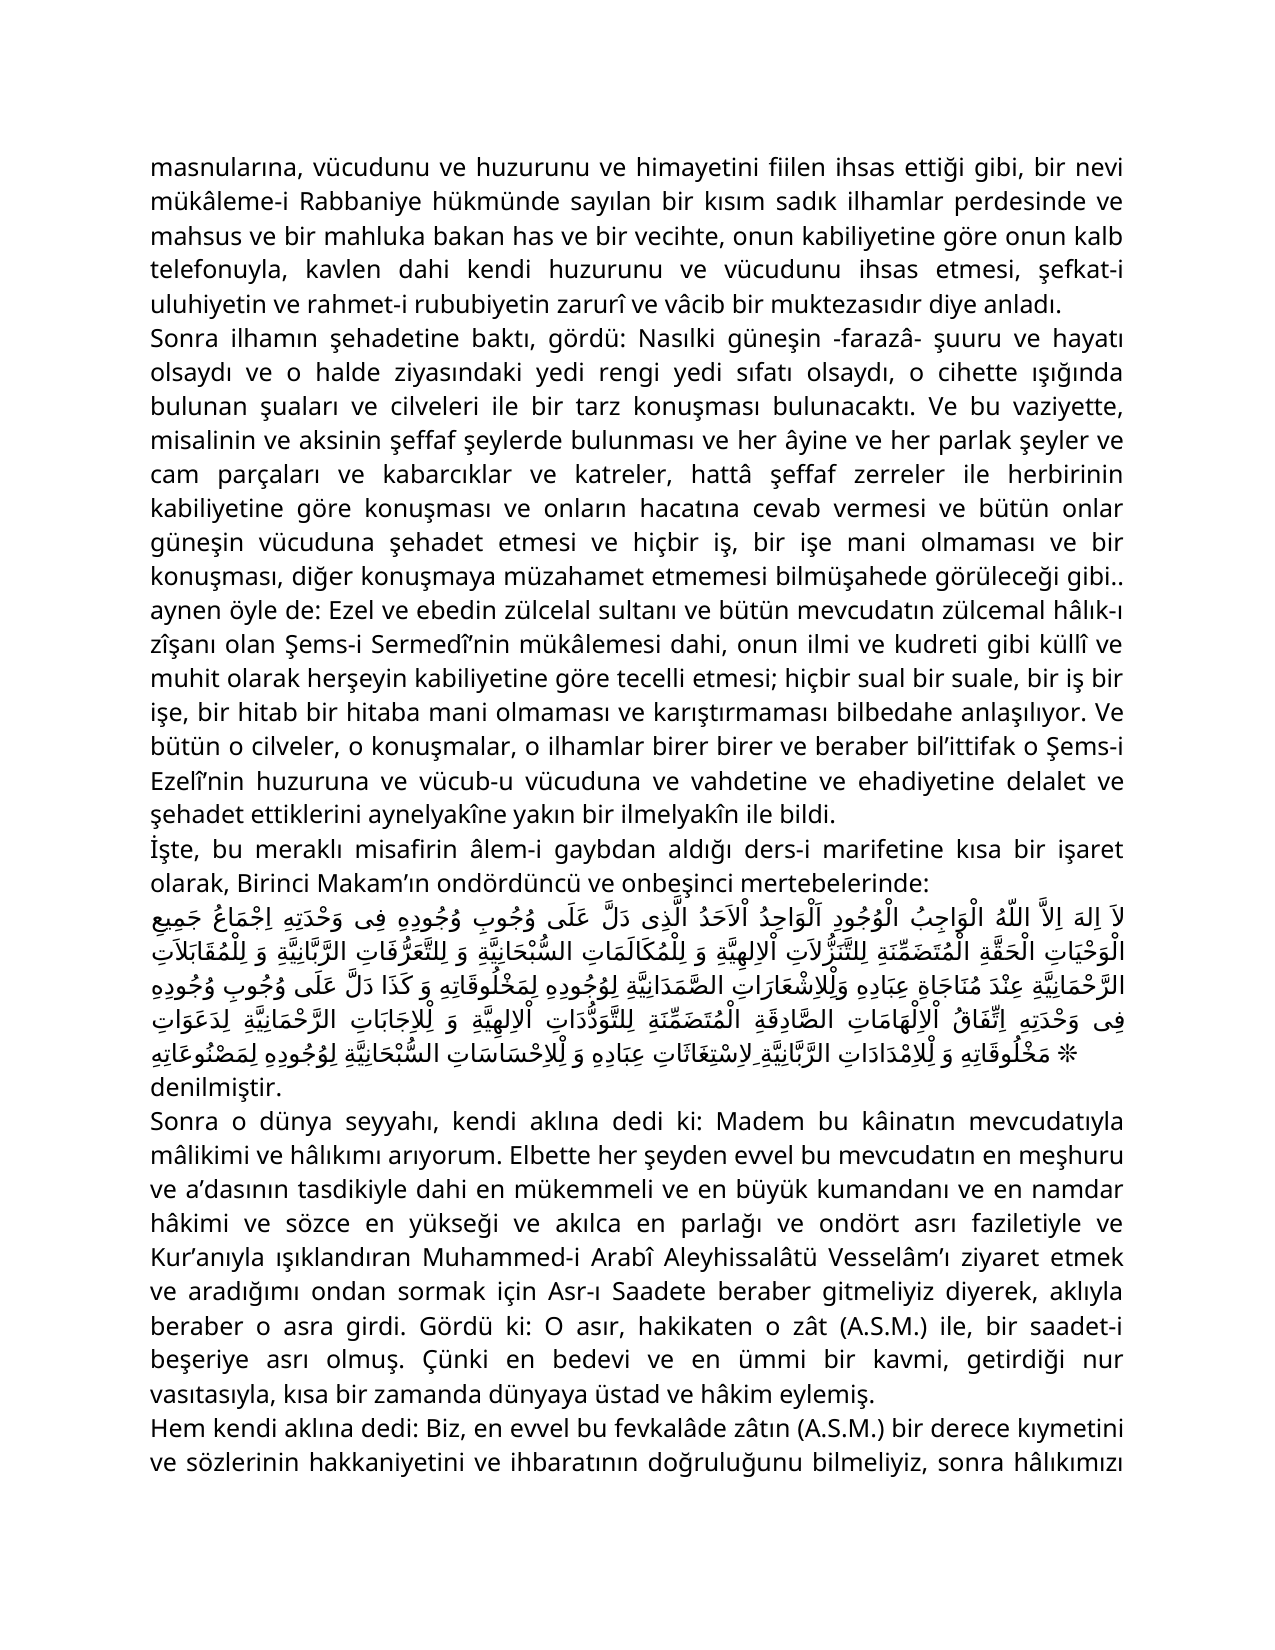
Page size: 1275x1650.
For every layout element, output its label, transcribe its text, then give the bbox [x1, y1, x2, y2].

text لاَ اِلهَ اِلاَّ اللّهُ الْوَاجِبُ الْوُجُودِ اَلْوَاحِدُ اْلاَحَدُ الَّذِى دَلَّ عَلَى وُجُوبِ وُجُودِهِ فِى وَحْدَتِهِ اِجْمَاعُ جَمِيعِ الْوَحْيَاتِ الْحَقَّةِ الْمُتَضَمِّنَةِ لِلتَّنَزُّلاَتِ اْلاِلهِيَّةِ وَ لِلْمُكَالَمَاتِ السُّبْحَانِيَّةِ وَ لِلتَّعَرُّفَاتِ الرَّبَّانِيَّةِ وَ لِلْمُقَابَلاَتِ الرَّحْمَانِيَّةِ عِنْدَ مُنَاجَاةِ عِبَادِهِ وَلِْلاِشْعَارَاتِ الصَّمَدَانِيَّةِ لِوُجُودِهِ لِمَخْلُوقَاتِهِ وَ كَذَا دَلَّ عَلَى وُجُوبِ وُجُودِهِ فِى وَحْدَتِهِ اِتِّفَاقُ اْلاِلْهَامَاتِ الصَّادِقَةِ الْمُتَضَمِّنَةِ لِلتَّوَدُّدَاتِ اْلاِلهِيَّةِ وَ لِْلاِجَابَاتِ الرَّحْمَانِيَّةِ لِدَعَوَاتِ مَخْلُوقَاتِهِ وَ لِْلاِمْدَادَاتِ الرَّبَّانِيَّةِ ِلاِسْتِغَاثَاتِ عِبَادِهِ وَ لِْلاِحْسَاسَاتِ السُّبْحَانِيَّةِ لِوُجُودِهِ لِمَصْنُوعَاتِهِ ❊ [150, 899, 1125, 1070]
text İşte, bu meraklı misafirin âlem-i gaybdan aldığı ders-i marifetine kısa bir işaret olarak, Birinci Makam’ın ondördüncü ve onbeşinci mertebelerinde: [150, 831, 1125, 899]
text denilmiştir. [150, 1070, 1125, 1104]
text masnularına, vücudunu ve huzurunu ve himayetini fiilen ihsas ettiği gibi, bir nevi mükâleme-i Rabbaniye hükmünde sayılan bir kısım sadık ilhamlar perdesinde ve mahsus ve bir mahluka bakan has ve bir vecihte, onun kabiliyetine göre onun kalb telefonuyla, kavlen dahi kendi huzurunu ve vücudunu ihsas etmesi, şefkat-i uluhiyetin ve rahmet-i rububiyetin zarurî ve vâcib bir muktezasıdır diye anladı. [150, 150, 1125, 320]
text Hem kendi aklına dedi: Biz, en evvel bu fevkalâde zâtın (A.S.M.) bir derece kıymetini ve sözlerinin hakkaniyetini ve ihbaratının doğruluğunu bilmeliyiz, sonra hâlıkımızı [150, 1410, 1125, 1478]
text Sonra o dünya seyyahı, kendi aklına dedi ki: Madem bu kâinatın mevcudatıyla mâlikimi ve hâlıkımı arıyorum. Elbette her şeyden evvel bu mevcudatın en meşhuru ve a’dasının tasdikiyle dahi en mükemmeli ve en büyük kumandanı ve en namdar hâkimi ve sözce en yükseği ve akılca en parlağı ve ondört asrı faziletiyle ve Kur’anıyla ışıklandıran Muhammed-i Arabî Aleyhissalâtü Vesselâm’ı ziyaret etmek ve aradığımı ondan sormak için Asr-ı Saadete beraber gitmeliyiz diyerek, aklıyla beraber o asra girdi. Gördü ki: O asır, hakikaten o zât (A.S.M.) ile, bir saadet-i beşeriye asrı olmuş. Çünki en bedevi ve en ümmi bir kavmi, getirdiği nur vasıtasıyla, kısa bir zamanda dünyaya üstad ve hâkim eylemiş. [150, 1104, 1125, 1410]
text Sonra ilhamın şehadetine baktı, gördü: Nasılki güneşin -farazâ- şuuru ve hayatı olsaydı ve o halde ziyasındaki yedi rengi yedi sıfatı olsaydı, o cihette ışığında bulunan şuaları ve cilveleri ile bir tarz konuşması bulunacaktı. Ve bu vaziyette, misalinin ve aksinin şeffaf şeylerde bulunması ve her âyine ve her parlak şeyler ve cam parçaları ve kabarcıklar ve katreler, hattâ şeffaf zerreler ile herbirinin kabiliyetine göre konuşması ve onların hacatına cevab vermesi ve bütün onlar güneşin vücuduna şehadet etmesi ve hiçbir iş, bir işe mani olmaması ve bir konuşması, diğer konuşmaya müzahamet etmemesi bilmüşahede görüleceği gibi.. aynen öyle de: Ezel ve ebedin zülcelal sultanı ve bütün mevcudatın zülcemal hâlık-ı zîşanı olan Şems-i Sermedî’nin mükâlemesi dahi, onun ilmi ve kudreti gibi küllî ve muhit olarak herşeyin kabiliyetine göre tecelli etmesi; hiçbir sual bir suale, bir iş bir işe, bir hitab bir hitaba mani olmaması ve karıştırmaması bilbedahe anlaşılıyor. Ve bütün o cilveler, o konuşmalar, o ilhamlar birer birer ve beraber bil’ittifak o Şems-i Ezelî’nin huzuruna ve vücub-u vücuduna ve vahdetine ve ehadiyetine delalet ve şehadet ettiklerini aynelyakîne yakın bir ilmelyakîn ile bildi. [150, 320, 1125, 831]
